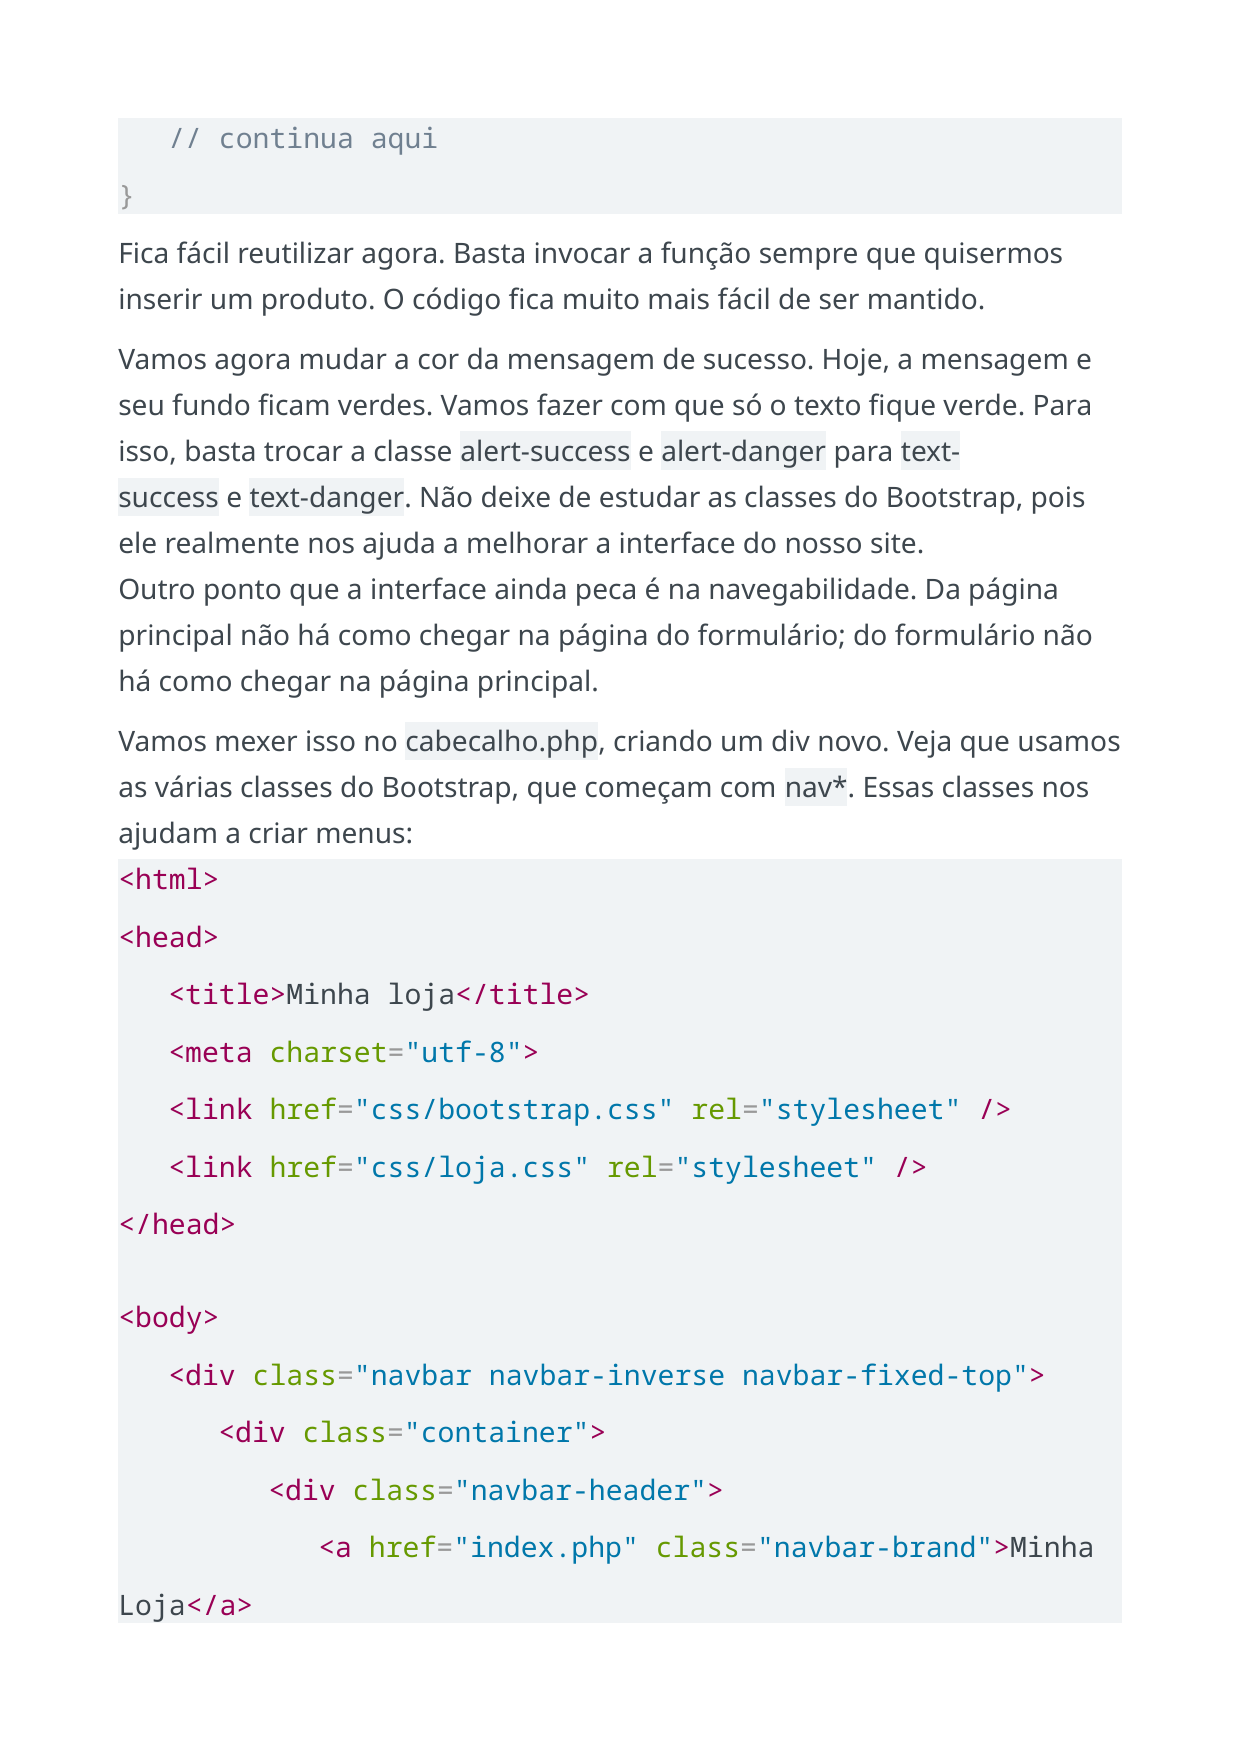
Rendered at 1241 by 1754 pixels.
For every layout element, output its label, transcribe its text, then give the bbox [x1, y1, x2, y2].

text <link href="css/bootstrap.css" rel="stylesheet" /> [118, 1089, 1122, 1128]
text <body> [118, 1297, 1122, 1336]
text <title>Minha loja</title> [118, 974, 1122, 1013]
text <head> [118, 917, 1122, 955]
text <link href="css/loja.css" rel="stylesheet" /> [118, 1147, 1122, 1185]
text <a href="index.php" class="navbar-brand">Minha Loja</a> [118, 1527, 1122, 1623]
text Fica fácil reutilizar agora. Basta invocar a função sempre que quisermos inserir um produto. O código fica muito mais fácil de ser mantido. [118, 233, 1122, 317]
text // continua aqui [118, 118, 1122, 156]
text <div class="navbar-header"> [118, 1470, 1122, 1508]
text } [118, 176, 1122, 214]
text <meta charset="utf-8"> [118, 1032, 1122, 1070]
text Vamos agora mudar a cor da mensagem de sucesso. Hoje, a mensagem e seu fundo ficam verdes. Vamos fazer com que só o texto fique verde. Para isso, basta trocar a classe alert-success e alert-danger para text-success e text-danger. Não deixe de estudar as classes do Bootstrap, pois ele realmente nos ajuda a melhorar a interface do nosso site. [118, 339, 1122, 562]
text Outro ponto que a interface ainda peca é na navegabilidade. Da página principal não há como chegar na página do formulário; do formulário não há como chegar na página principal. [118, 569, 1122, 699]
text <div class="container"> [118, 1412, 1122, 1451]
text Vamos mexer isso no cabecalho.php, criando um div novo. Veja que usamos as várias classes do Bootstrap, que começam com nav*. Essas classes nos ajudam a criar menus: [118, 722, 1122, 852]
text <html> [118, 859, 1122, 898]
text <div class="navbar navbar-inverse navbar-fixed-top"> [118, 1355, 1122, 1393]
text </head> [118, 1204, 1122, 1243]
